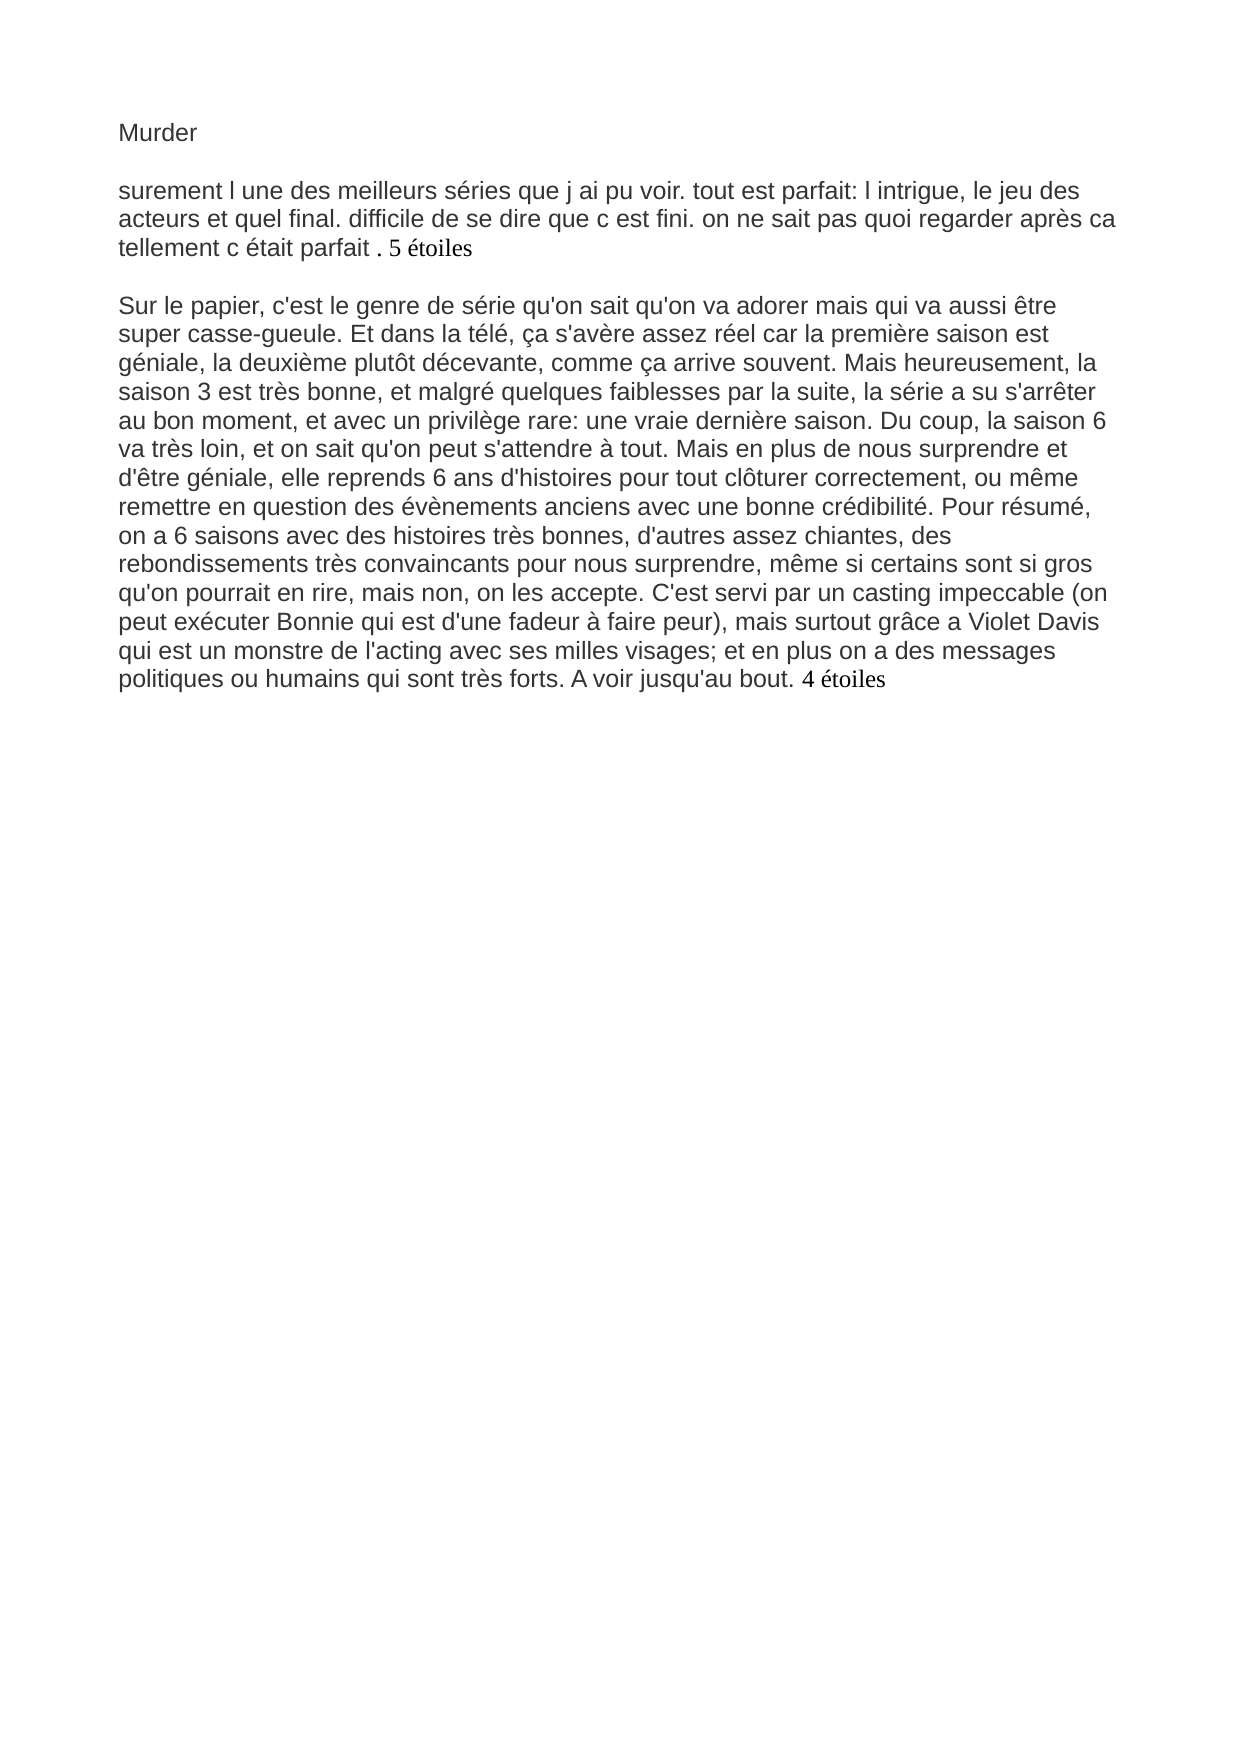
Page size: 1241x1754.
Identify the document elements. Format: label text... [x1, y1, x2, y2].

text Murder [118, 118, 1122, 147]
text Sur le papier, c'est le genre de série qu'on sait qu'on va adorer mais qui va aussi être super casse-gueule. Et dans la télé, ça s'avère assez réel car la première saison est géniale, la deuxième plutôt décevante, comme ça arrive souvent. Mais heureusement, la saison 3 est très bonne, et malgré quelques faiblesses par la suite, la série a su s'arrêter au bon moment, et avec un privilège rare: une vraie dernière saison. Du coup, la saison 6 va très loin, et on sait qu'on peut s'attendre à tout. Mais en plus de nous surprendre et d'être géniale, elle reprends 6 ans d'histoires pour tout clôturer correctement, ou même remettre en question des évènements anciens avec une bonne crédibilité. Pour résumé, on a 6 saisons avec des histoires très bonnes, d'autres assez chiantes, des rebondissements très convaincants pour nous surprendre, même si certains sont si gros qu'on pourrait en rire, mais non, on les accepte. C'est servi par un casting impeccable (on peut exécuter Bonnie qui est d'une fadeur à faire peur), mais surtout grâce a Violet Davis qui est un monstre de l'acting avec ses milles visages; et en plus on a des messages politiques ou humains qui sont très forts. A voir jusqu'au bout. 4 étoiles [118, 291, 1122, 693]
text surement l une des meilleurs séries que j ai pu voir. tout est parfait: l intrigue, le jeu des acteurs et quel final. difficile de se dire que c est fini. on ne sait pas quoi regarder après ca tellement c était parfait . 5 étoiles [118, 176, 1122, 262]
